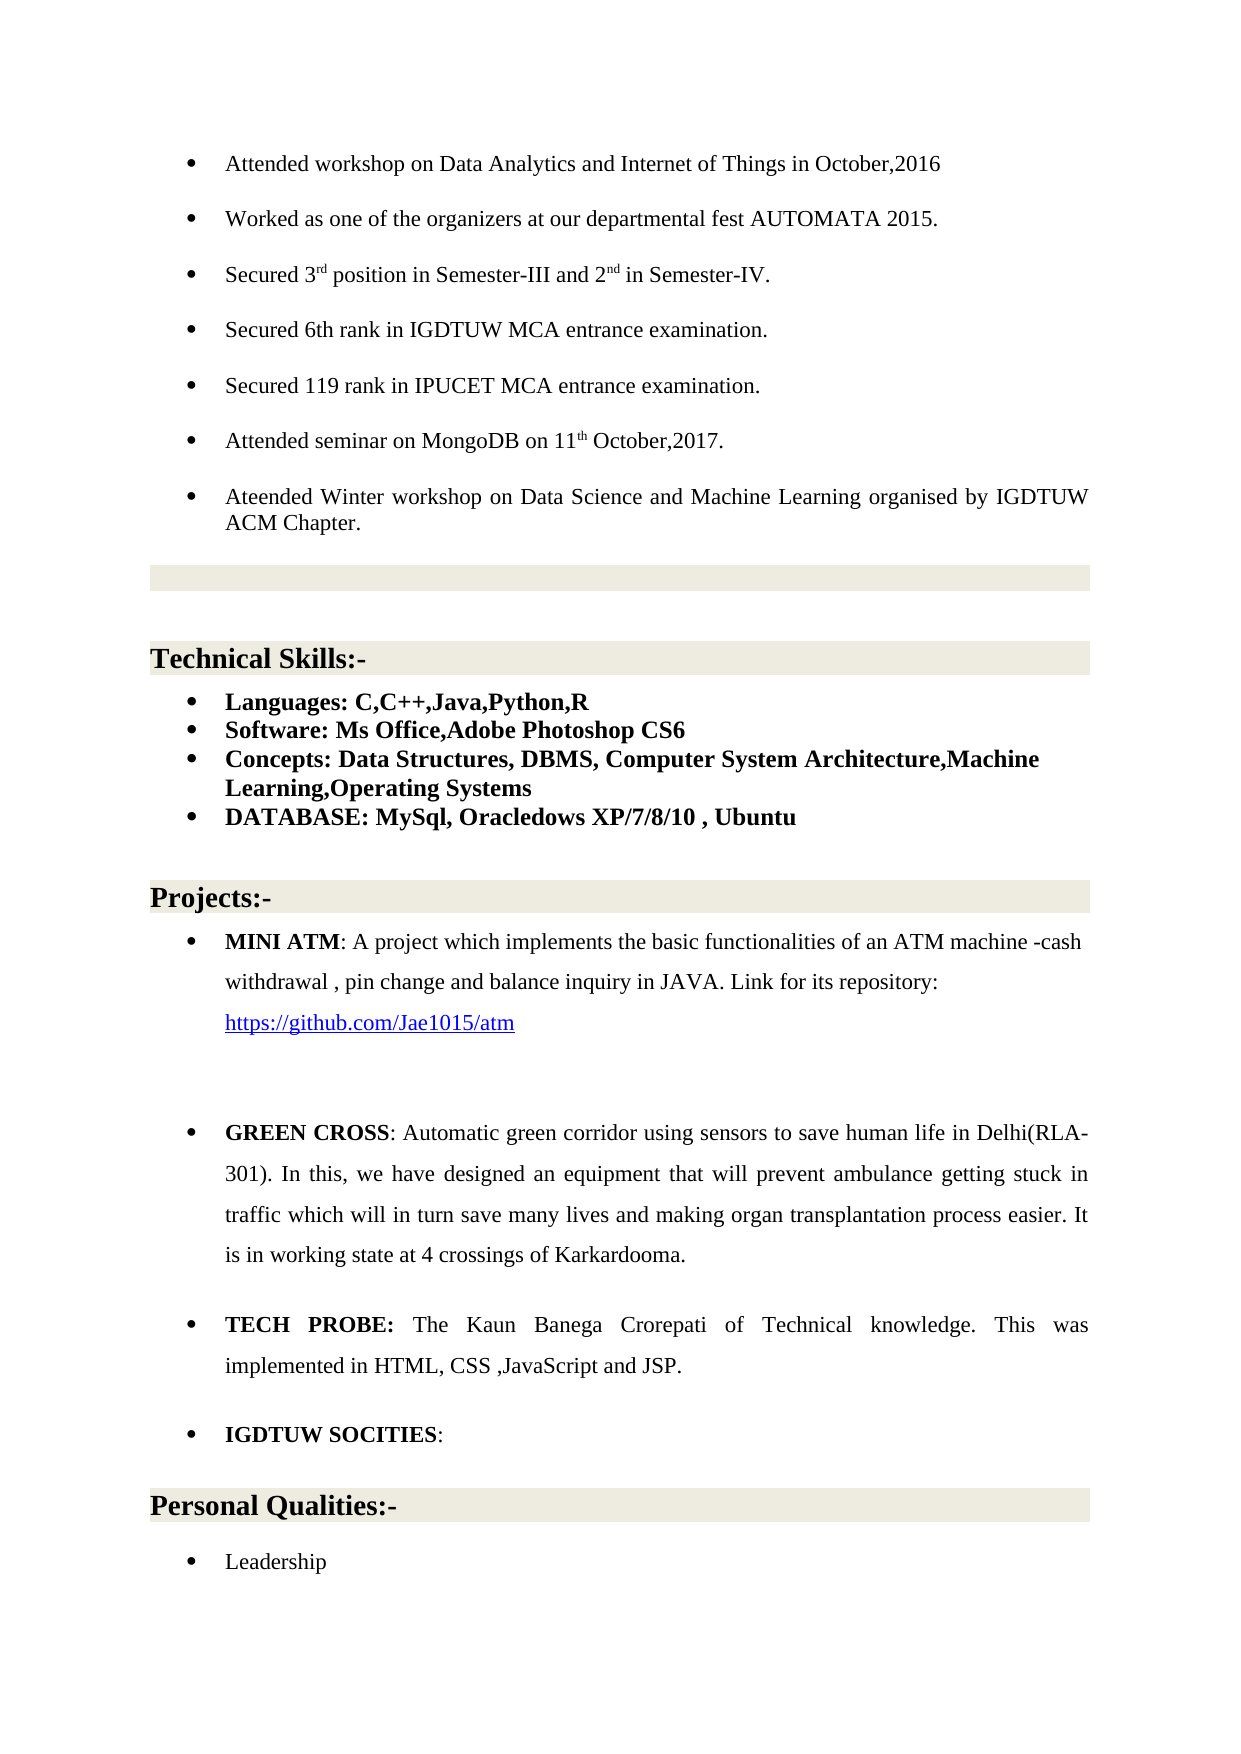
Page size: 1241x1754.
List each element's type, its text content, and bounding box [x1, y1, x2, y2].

list GREEN CROSS: Automatic green corridor using sensors to save human life in Delhi(RLA-301). In this, we have designed an equipment that will prevent ambulance getting stuck in traffic which will in turn save many lives and making organ transplantation process easier. It is in working state at 4 crossings of Karkardooma. [187, 1105, 1090, 1268]
list MINI ATM: A project which implements the basic functionalities of an ATM machine -cash withdrawal , pin change and balance inquiry in JAVA. Link for its repository: https://github.com/Jae1015/atm [187, 913, 1086, 1035]
text Projects:- [150, 880, 1090, 913]
list IGDTUW SOCITIES: [187, 1407, 1090, 1448]
list Secured 119 rank in IPUCET MCA entrance examination. [187, 372, 1090, 398]
list Attended seminar on MongoDB on 11th October,2017. [187, 428, 1090, 454]
text Technical Skills:- [150, 641, 1090, 675]
list Secured 6th rank in IGDTUW MCA entrance examination. [187, 317, 1090, 343]
list Secured 3rd position in Semester-III and 2nd in Semester-IV. [187, 261, 1090, 287]
list Worked as one of the organizers at our departmental fest AUTOMATA 2015. [187, 206, 1090, 232]
list Languages: C,C++,Java,Python,R [187, 687, 1090, 715]
list Ateended Winter workshop on Data Science and Machine Learning organised by IGDTUW ACM Chapter. [187, 483, 1090, 536]
list DATABASE: MySql, Oracledows XP/7/8/10 , Ubuntu [187, 802, 1090, 830]
list Attended workshop on Data Analytics and Internet of Things in October,2016 [187, 150, 1090, 176]
text Personal Qualities:- [150, 1488, 1090, 1522]
list Leadership [187, 1534, 1086, 1574]
list Software: Ms Office,Adobe Photoshop CS6 [187, 715, 1090, 744]
list TECH PROBE: The Kaun Banega Crorepati of Technical knowledge. This was implemented in HTML, CSS ,JavaScript and JSP. [187, 1297, 1090, 1378]
list Concepts: Data Structures, DBMS, Computer System Architecture,Machine Learning,Operating Systems [187, 744, 1090, 802]
